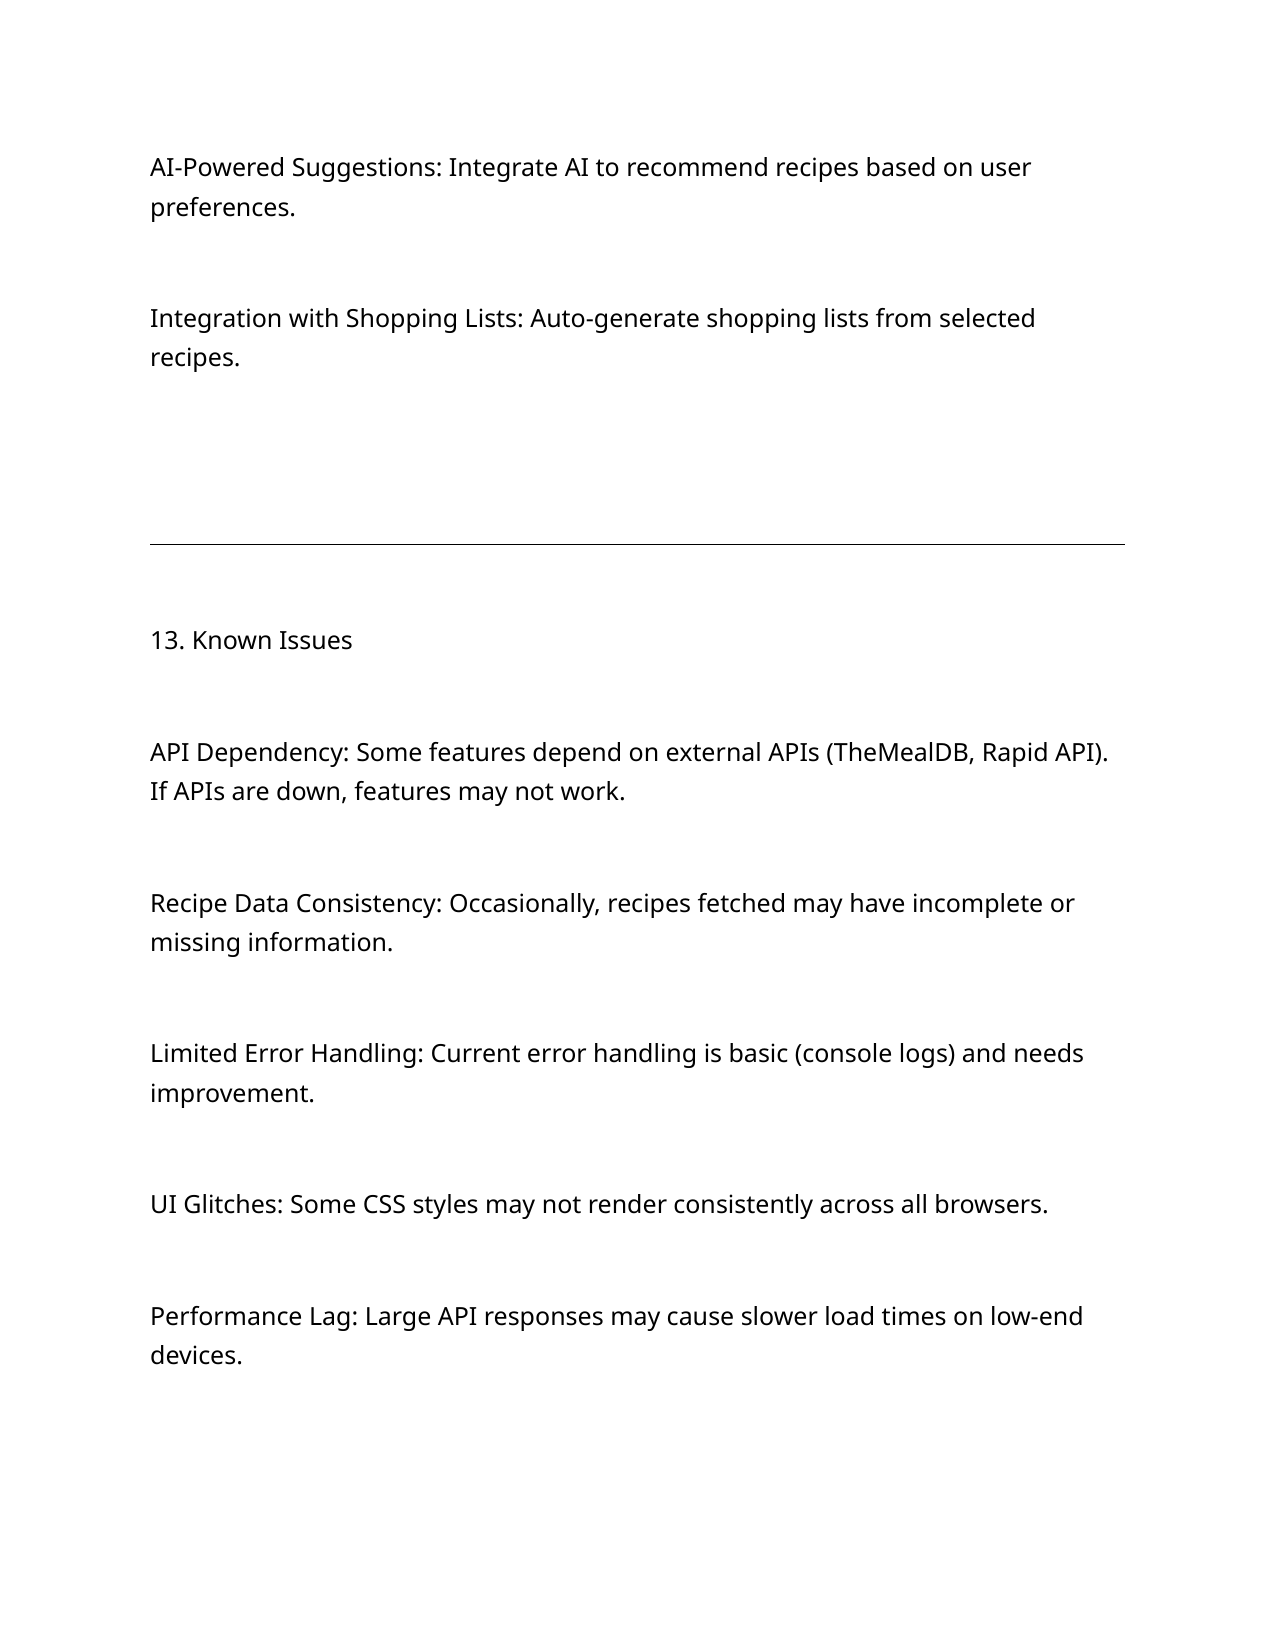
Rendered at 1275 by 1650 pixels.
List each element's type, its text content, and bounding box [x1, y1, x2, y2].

text API Dependency: Some features depend on external APIs (TheMealDB, Rapid API). If APIs are down, features may not work. [150, 734, 1125, 808]
text Limited Error Handling: Current error handling is basic (console logs) and needs improvement. [150, 1036, 1125, 1109]
text Integration with Shopping Lists: Auto-generate shopping lists from selected recipes. [150, 301, 1125, 374]
text AI-Powered Suggestions: Integrate AI to recommend recipes based on user preferences. [150, 150, 1125, 223]
text 13. Known Issues [150, 623, 1125, 657]
text Recipe Data Consistency: Occasionally, recipes fetched may have incomplete or missing information. [150, 885, 1125, 958]
text Performance Lag: Large API responses may cause slower load times on low-end devices. [150, 1299, 1125, 1372]
text UI Glitches: Some CSS styles may not render consistently across all browsers. [150, 1187, 1125, 1221]
